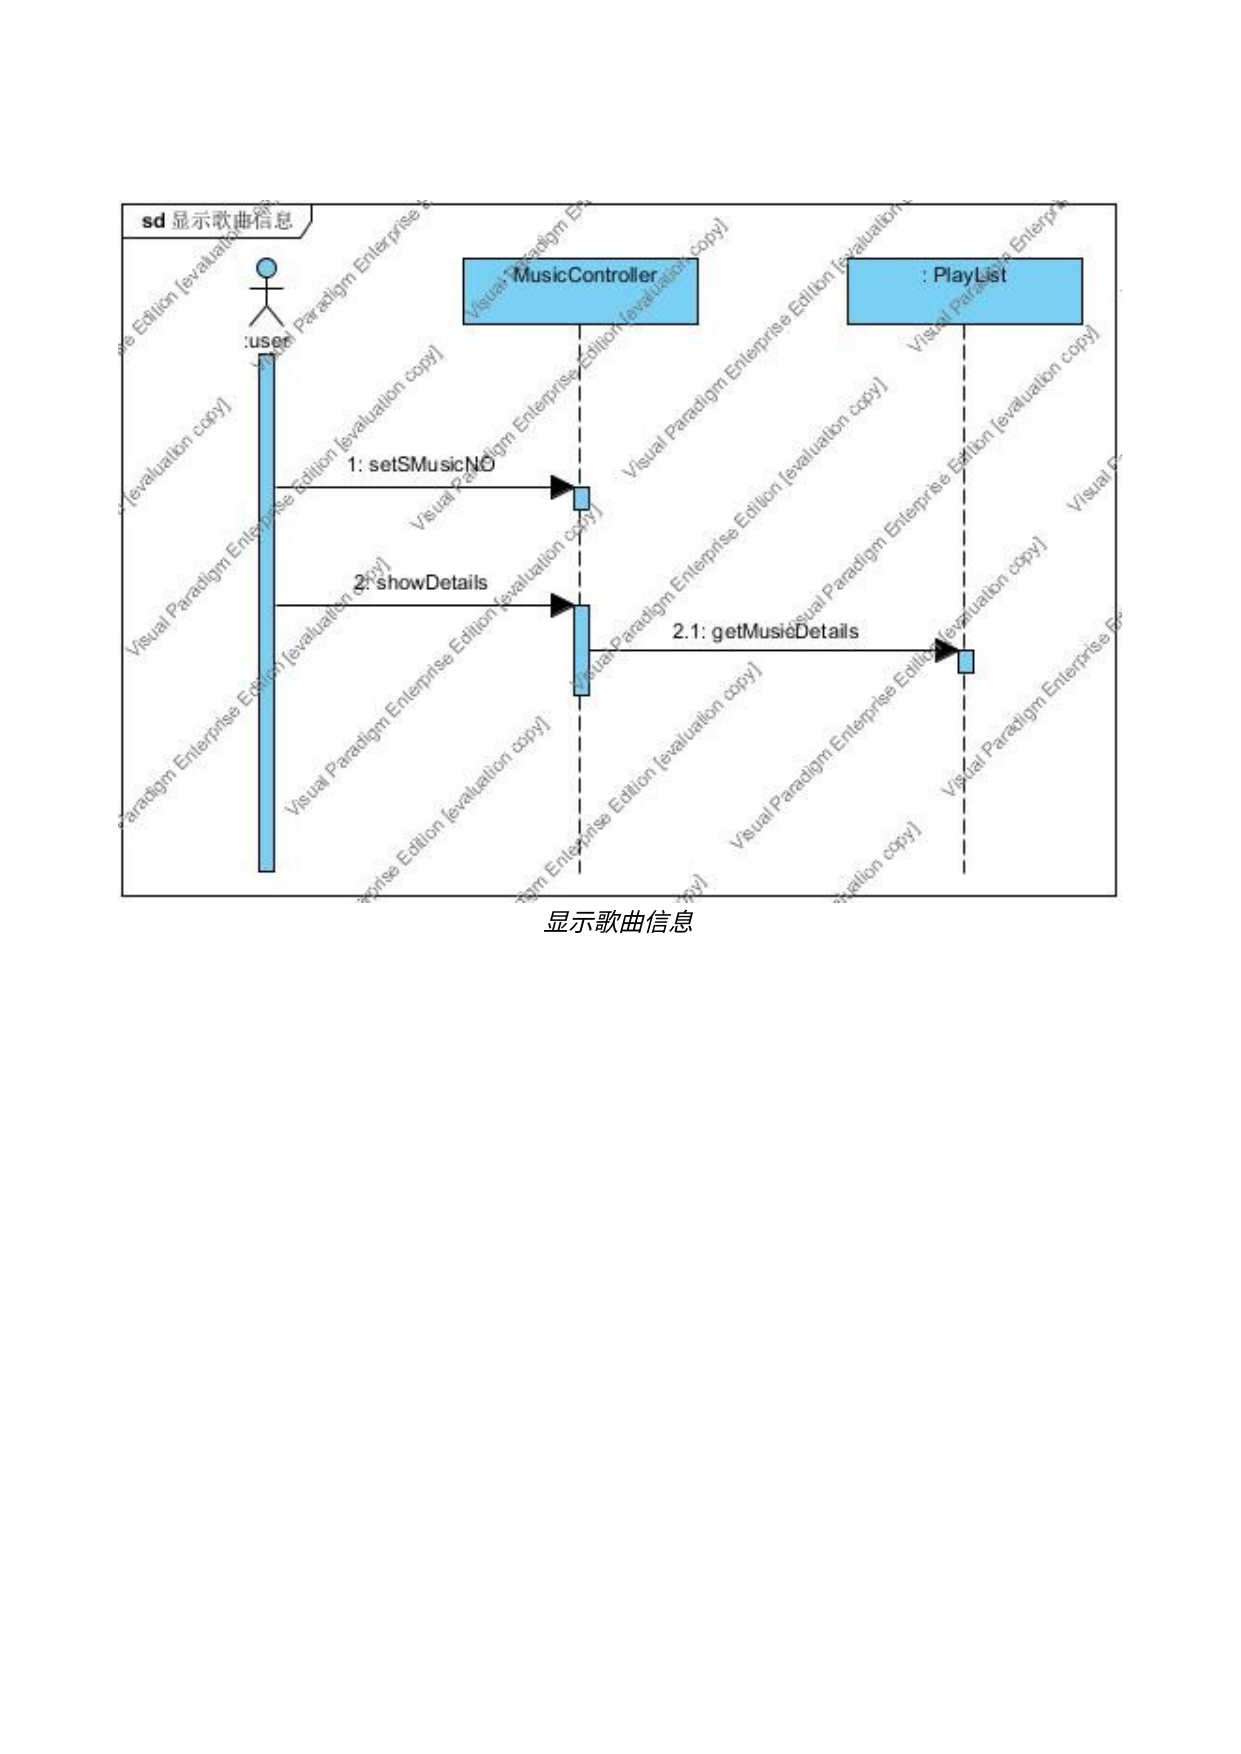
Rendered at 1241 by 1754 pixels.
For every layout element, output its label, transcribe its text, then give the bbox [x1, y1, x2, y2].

picture [118, 200, 1123, 903]
text 显示歌曲信息 [118, 903, 1122, 939]
